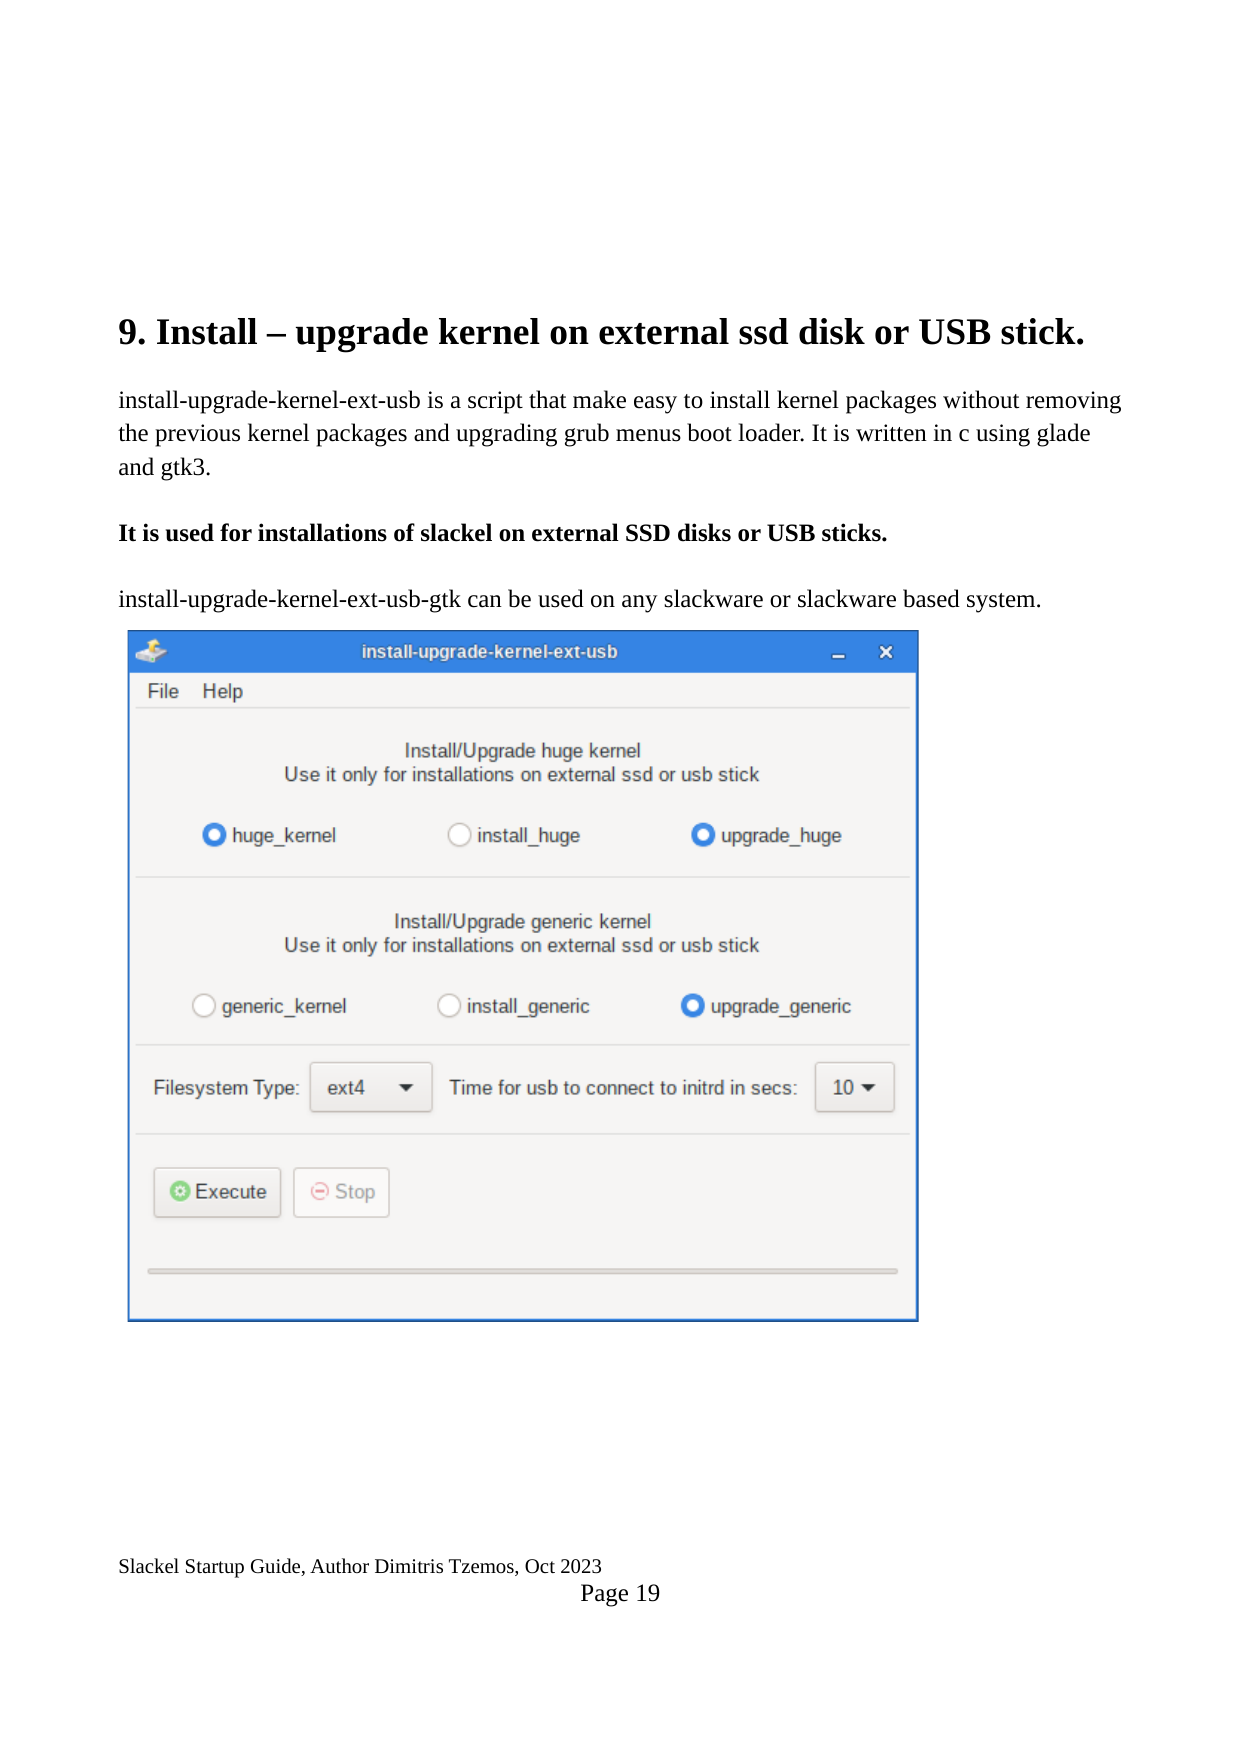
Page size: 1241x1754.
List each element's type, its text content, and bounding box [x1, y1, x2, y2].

text install-upgrade-kernel-ext-usb-gtk can be used on any slackware or slackware based system. [118, 584, 1122, 613]
subtitle 9. Install – upgrade kernel on external ssd disk or USB stick. [118, 309, 1122, 352]
text install-upgrade-kernel-ext-usb is a script that make easy to install kernel packages without removing the previous kernel packages and upgrading grub menus boot loader. It is written in c using glade and gtk3. [118, 386, 1122, 480]
picture [127, 630, 919, 1322]
text It is used for installations of slackel on external SSD disks or USB sticks. [118, 518, 1122, 547]
